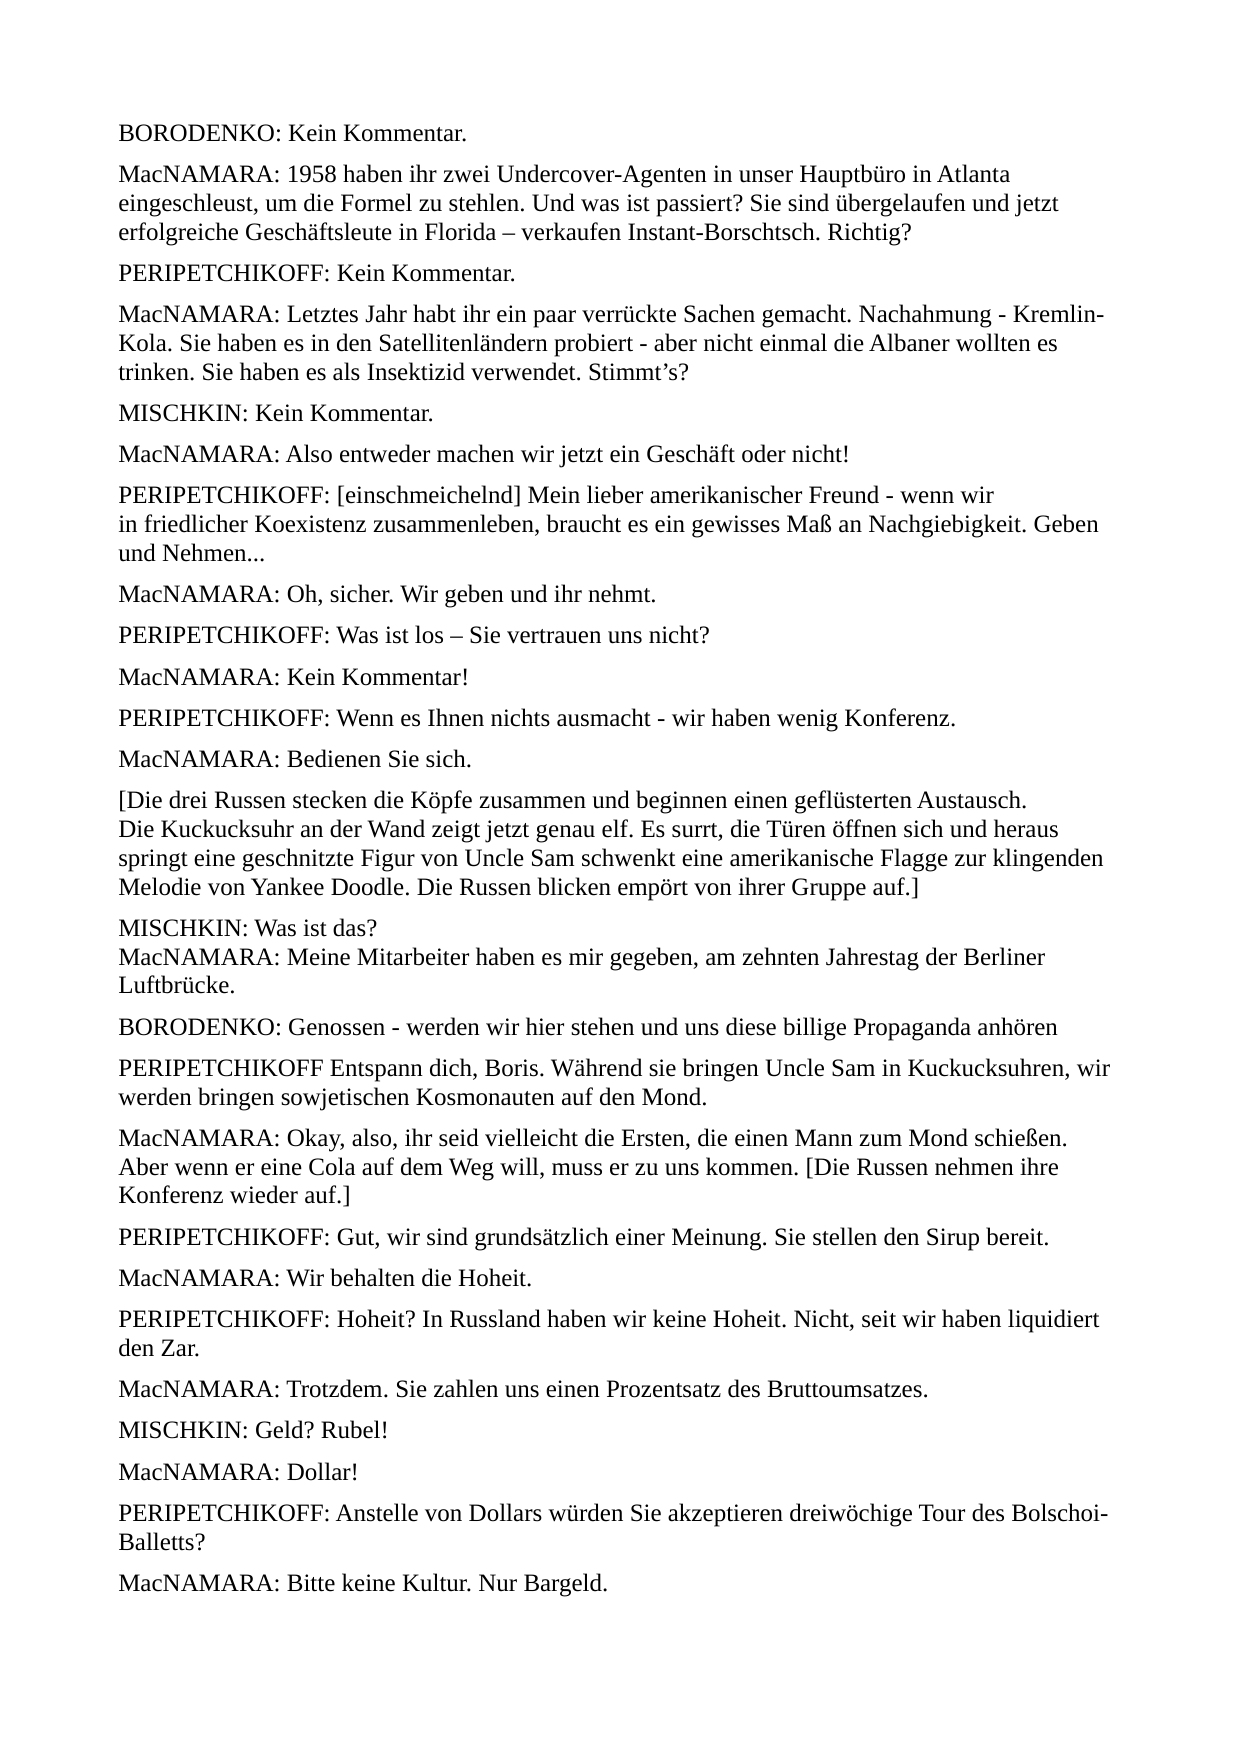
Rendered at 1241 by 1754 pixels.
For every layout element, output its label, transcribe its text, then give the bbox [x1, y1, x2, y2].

text MacNAMARA: Bedienen Sie sich. [118, 744, 1122, 773]
text PERIPETCHIKOFF: Hoheit? In Russland haben wir keine Hoheit. Nicht, seit wir haben liquidiert den Zar. [118, 1304, 1122, 1362]
text PERIPETCHIKOFF Entspann dich, Boris. Während sie bringen Uncle Sam in Kuckucksuhren, wir werden bringen sowjetischen Kosmonauten auf den Mond. [118, 1053, 1122, 1111]
text PERIPETCHIKOFF: Kein Kommentar. [118, 258, 1122, 287]
text PERIPETCHIKOFF: Gut, wir sind grundsätzlich einer Meinung. Sie stellen den Sirup bereit. [118, 1222, 1122, 1251]
text MacNAMARA: Okay, also, ihr seid vielleicht die Ersten, die einen Mann zum Mond schießen. Aber wenn er eine Cola auf dem Weg will, muss er zu uns kommen. [Die Russen nehmen ihre Konferenz wieder auf.] [118, 1123, 1122, 1209]
text MacNAMARA: Letztes Jahr habt ihr ein paar verrückte Sachen gemacht. Nachahmung - Kremlin-Kola. Sie haben es in den Satellitenländern probiert - aber nicht einmal die Albaner wollten es trinken. Sie haben es als Insektizid verwendet. Stimmt’s? [118, 299, 1122, 386]
text MacNAMARA: Also entweder machen wir jetzt ein Geschäft oder nicht! [118, 439, 1122, 468]
text MacNAMARA: Dollar! [118, 1457, 1122, 1486]
text MacNAMARA: Wir behalten die Hoheit. [118, 1263, 1122, 1292]
text PERIPETCHIKOFF: Was ist los – Sie vertrauen uns nicht? [118, 621, 1122, 649]
text MacNAMARA: Bitte keine Kultur. Nur Bargeld. [118, 1568, 1122, 1597]
text PERIPETCHIKOFF: Wenn es Ihnen nichts ausmacht - wir haben wenig Konferenz. [118, 703, 1122, 732]
text MISCHKIN: Kein Kommentar. [118, 398, 1122, 427]
text BORODENKO: Genossen - werden wir hier stehen und uns diese billige Propaganda anhören [118, 1012, 1122, 1041]
text PERIPETCHIKOFF: [einschmeichelnd] Mein lieber amerikanischer Freund - wenn wir in friedlicher Koexistenz zusammenleben, braucht es ein gewisses Maß an Nachgiebigkeit. Geben und Nehmen... [118, 481, 1122, 567]
text MacNAMARA: Trotzdem. Sie zahlen uns einen Prozentsatz des Bruttoumsatzes. [118, 1374, 1122, 1403]
text MISCHKIN: Geld? Rubel! [118, 1416, 1122, 1444]
text MacNAMARA: Oh, sicher. Wir geben und ihr nehmt. [118, 579, 1122, 608]
text BORODENKO: Kein Kommentar. [118, 118, 1122, 147]
text PERIPETCHIKOFF: Anstelle von Dollars würden Sie akzeptieren dreiwöchige Tour des Bolschoi-Balletts? [118, 1498, 1122, 1556]
text MacNAMARA: Kein Kommentar! [118, 662, 1122, 691]
text MISCHKIN: Was ist das? MacNAMARA: Meine Mitarbeiter haben es mir gegeben, am zehnten Jahrestag der Berliner Luftbrücke. [118, 913, 1122, 999]
text [Die drei Russen stecken die Köpfe zusammen und beginnen einen geflüsterten Austausch. Die Kuckucksuhr an der Wand zeigt jetzt genau elf. Es surrt, die Türen öffnen sich und heraus springt eine geschnitzte Figur von Uncle Sam schwenkt eine amerikanische Flagge zur klingenden Melodie von Yankee Doodle. Die Russen blicken empört von ihrer Gruppe auf.] [118, 786, 1122, 901]
text MacNAMARA: 1958 haben ihr zwei Undercover-Agenten in unser Hauptbüro in Atlanta eingeschleust, um die Formel zu stehlen. Und was ist passiert? Sie sind übergelaufen und jetzt erfolgreiche Geschäftsleute in Florida – verkaufen Instant-Borschtsch. Richtig? [118, 159, 1122, 246]
